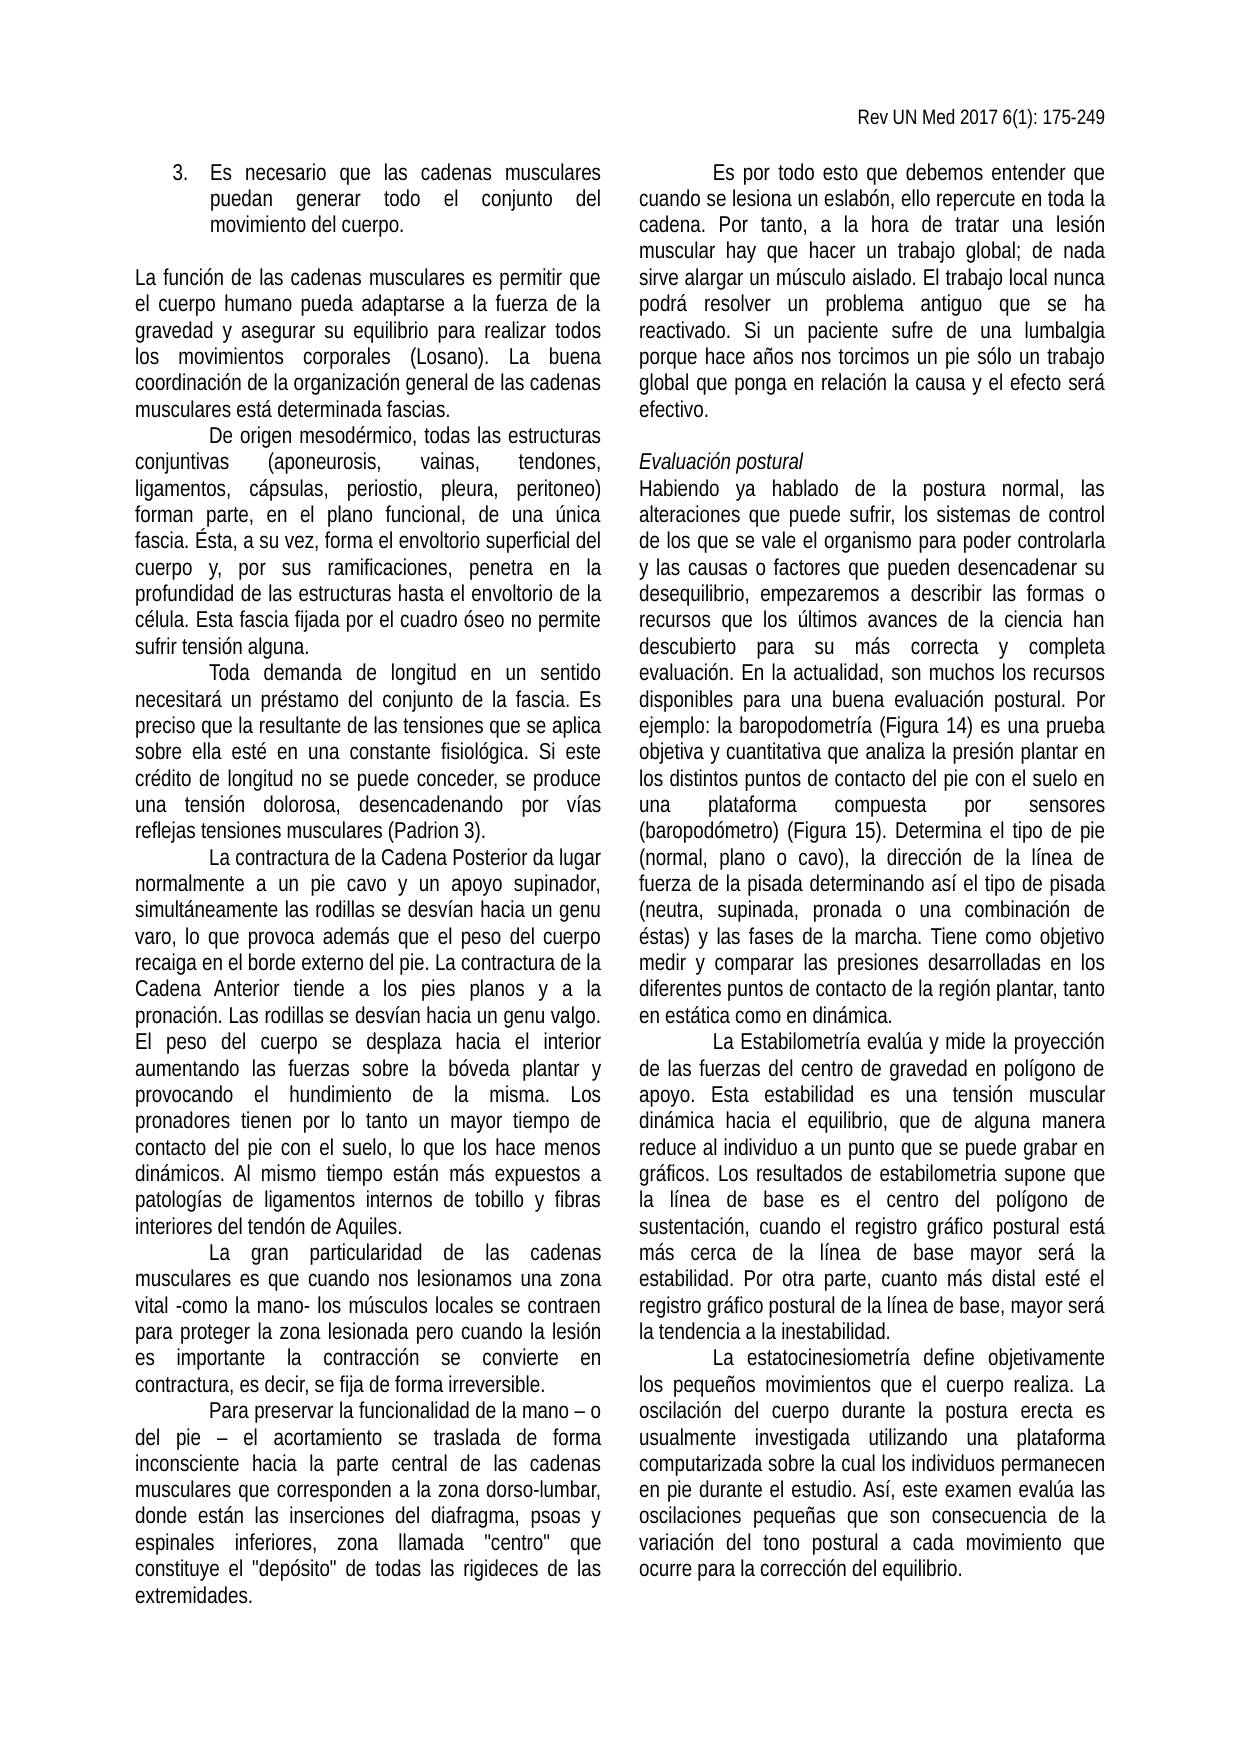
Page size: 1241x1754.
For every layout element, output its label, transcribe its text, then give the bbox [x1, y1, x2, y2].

text La gran particularidad de las cadenas musculares es que cuando nos lesionamos una zona vital -como la mano- los músculos locales se contraen para proteger la zona lesionada pero cuando la lesión es importante la contracción se convierte en contractura, es decir, se fija de forma irreversible. [135, 1239, 601, 1397]
text Para preservar la funcionalidad de la mano – o del pie – el acortamiento se traslada de forma inconsciente hacia la parte central de las cadenas musculares que corresponden a la zona dorso-lumbar, donde están las inserciones del diafragma, psoas y espinales inferiores, zona llamada "centro" que constituye el "depósito" de todas las rigideces de las extremidades. [135, 1397, 601, 1608]
text La Estabilometría evalúa y mide la proyección de las fuerzas del centro de gravedad en polígono de apoyo. Esta estabilidad es una tensión muscular dinámica hacia el equilibrio, que de alguna manera reduce al individuo a un punto que se puede grabar en gráficos. Los resultados de estabilometria supone que la línea de base es el centro del polígono de sustentación, cuando el registro gráfico postural está más cerca de la línea de base mayor será la estabilidad. Por otra parte, cuanto más distal esté el registro gráfico postural de la línea de base, mayor será la tendencia a la inestabilidad. [639, 1028, 1105, 1344]
text Toda demanda de longitud en un sentido necesitará un préstamo del conjunto de la fascia. Es preciso que la resultante de las tensiones que se aplica sobre ella esté en una constante fisiológica. Si este crédito de longitud no se puede conceder, se produce una tensión dolorosa, desencadenando por vías reflejas tensiones musculares (Padrion 3). [135, 659, 601, 844]
text Evaluación postural [639, 448, 1105, 475]
text La estatocinesiometría define objetivamente los pequeños movimientos que el cuerpo realiza. La oscilación del cuerpo durante la postura erecta es usualmente investigada utilizando una plataforma computarizada sobre la cual los individuos permanecen en pie durante el estudio. Así, este examen evalúa las oscilaciones pequeñas que son consecuencia de la variación del tono postural a cada movimiento que ocurre para la corrección del equilibrio. [639, 1344, 1105, 1582]
list Es necesario que las cadenas musculares puedan generar todo el conjunto del movimiento del cuerpo. [172, 158, 601, 237]
text De origen mesodérmico, todas las estructuras conjuntivas (aponeurosis, vainas, tendones, ligamentos, cápsulas, periostio, pleura, peritoneo) forman parte, en el plano funcional, de una única fascia. Ésta, a su vez, forma el envoltorio superficial del cuerpo y, por sus ramificaciones, penetra en la profundidad de las estructuras hasta el envoltorio de la célula. Esta fascia fijada por el cuadro óseo no permite sufrir tensión alguna. [135, 422, 601, 659]
text La función de las cadenas musculares es permitir que el cuerpo humano pueda adaptarse a la fuerza de la gravedad y asegurar su equilibrio para realizar todos los movimientos corporales (Losano). La buena coordinación de la organización general de las cadenas musculares está determinada fascias. [135, 264, 601, 422]
text Habiendo ya hablado de la postura normal, las alteraciones que puede sufrir, los sistemas de control de los que se vale el organismo para poder controlarla y las causas o factores que pueden desencadenar su desequilibrio, empezaremos a describir las formas o recursos que los últimos avances de la ciencia han descubierto para su más correcta y completa evaluación. En la actualidad, son muchos los recursos disponibles para una buena evaluación postural. Por ejemplo: la baropodometría (Figura 14) es una prueba objetiva y cuantitativa que analiza la presión plantar en los distintos puntos de contacto del pie con el suelo en una plataforma compuesta por sensores (baropodómetro) (Figura 15). Determina el tipo de pie (normal, plano o cavo), la dirección de la línea de fuerza de la pisada determinando así el tipo de pisada (neutra, supinada, pronada o una combinación de éstas) y las fases de la marcha. Tiene como objetivo medir y comparar las presiones desarrolladas en los diferentes puntos de contacto de la región plantar, tanto en estática como en dinámica. [639, 475, 1105, 1028]
text Es por todo esto que debemos entender que cuando se lesiona un eslabón, ello repercute en toda la cadena. Por tanto, a la hora de tratar una lesión muscular hay que hacer un trabajo global; de nada sirve alargar un músculo aislado. El trabajo local nunca podrá resolver un problema antiguo que se ha reactivado. Si un paciente sufre de una lumbalgia porque hace años nos torcimos un pie sólo un trabajo global que ponga en relación la causa y el efecto será efectivo. [639, 158, 1105, 422]
text La contractura de la Cadena Posterior da lugar normalmente a un pie cavo y un apoyo supinador, simultáneamente las rodillas se desvían hacia un genu varo, lo que provoca además que el peso del cuerpo recaiga en el borde externo del pie. La contractura de la Cadena Anterior tiende a los pies planos y a la pronación. Las rodillas se desvían hacia un genu valgo. El peso del cuerpo se desplaza hacia el interior aumentando las fuerzas sobre la bóveda plantar y provocando el hundimiento de la misma. Los pronadores tienen por lo tanto un mayor tiempo de contacto del pie con el suelo, lo que los hace menos dinámicos. Al mismo tiempo están más expuestos a patologías de ligamentos internos de tobillo y fibras interiores del tendón de Aquiles. [135, 844, 601, 1239]
